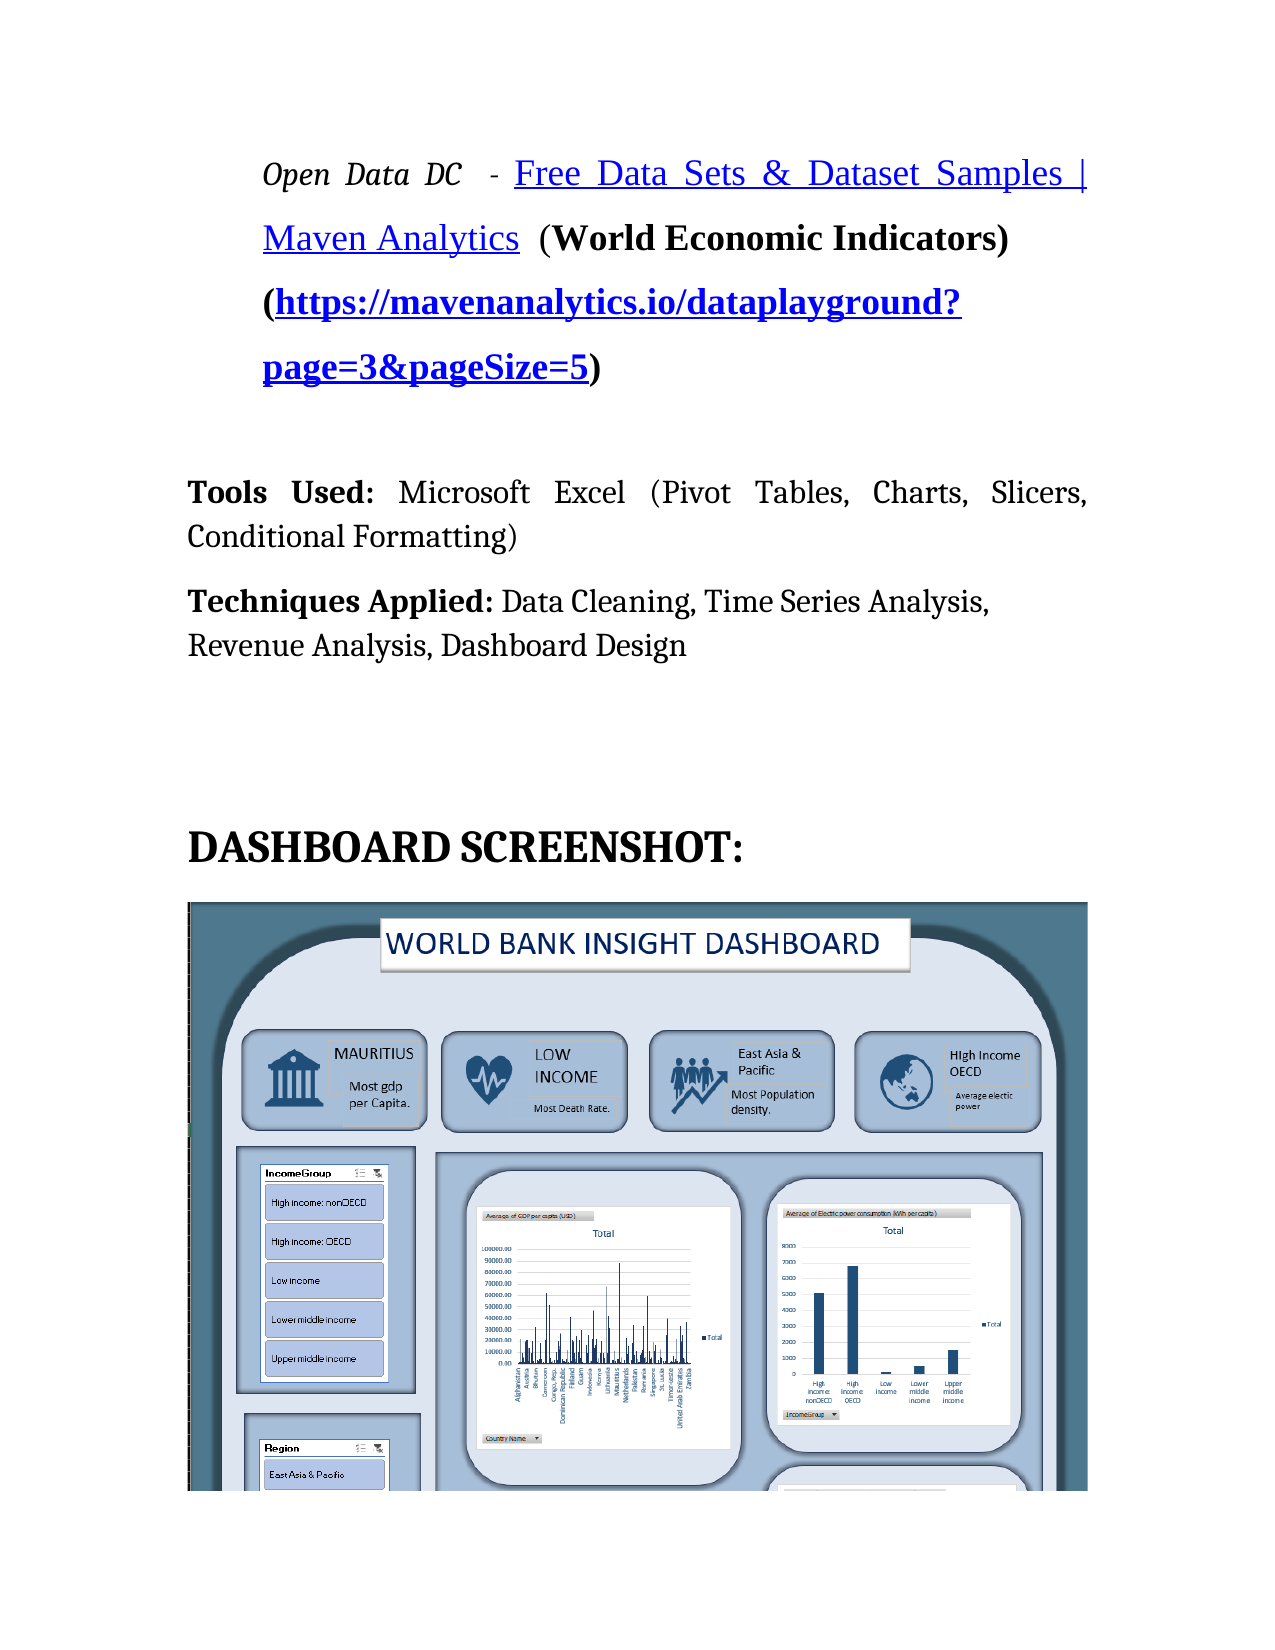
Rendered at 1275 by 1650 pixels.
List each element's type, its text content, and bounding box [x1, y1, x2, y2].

picture [187, 902, 1088, 1491]
text Tools Used: Microsoft Excel (Pivot Tables, Charts, Slicers, Conditional Formatting) [187, 474, 1087, 556]
text DASHBOARD SCREENSHOT: [187, 822, 1087, 874]
text Techniques Applied: Data Cleaning, Time Series Analysis, Revenue Analysis, Dashboard Design [187, 583, 1087, 665]
text (https://mavenanalytics.io/dataplayground?page=3&pageSize=5) [262, 279, 1087, 387]
text Open Data DC - Free Data Sets & Dataset Samples | Maven Analytics (World Economic Indicators) [262, 150, 1087, 258]
